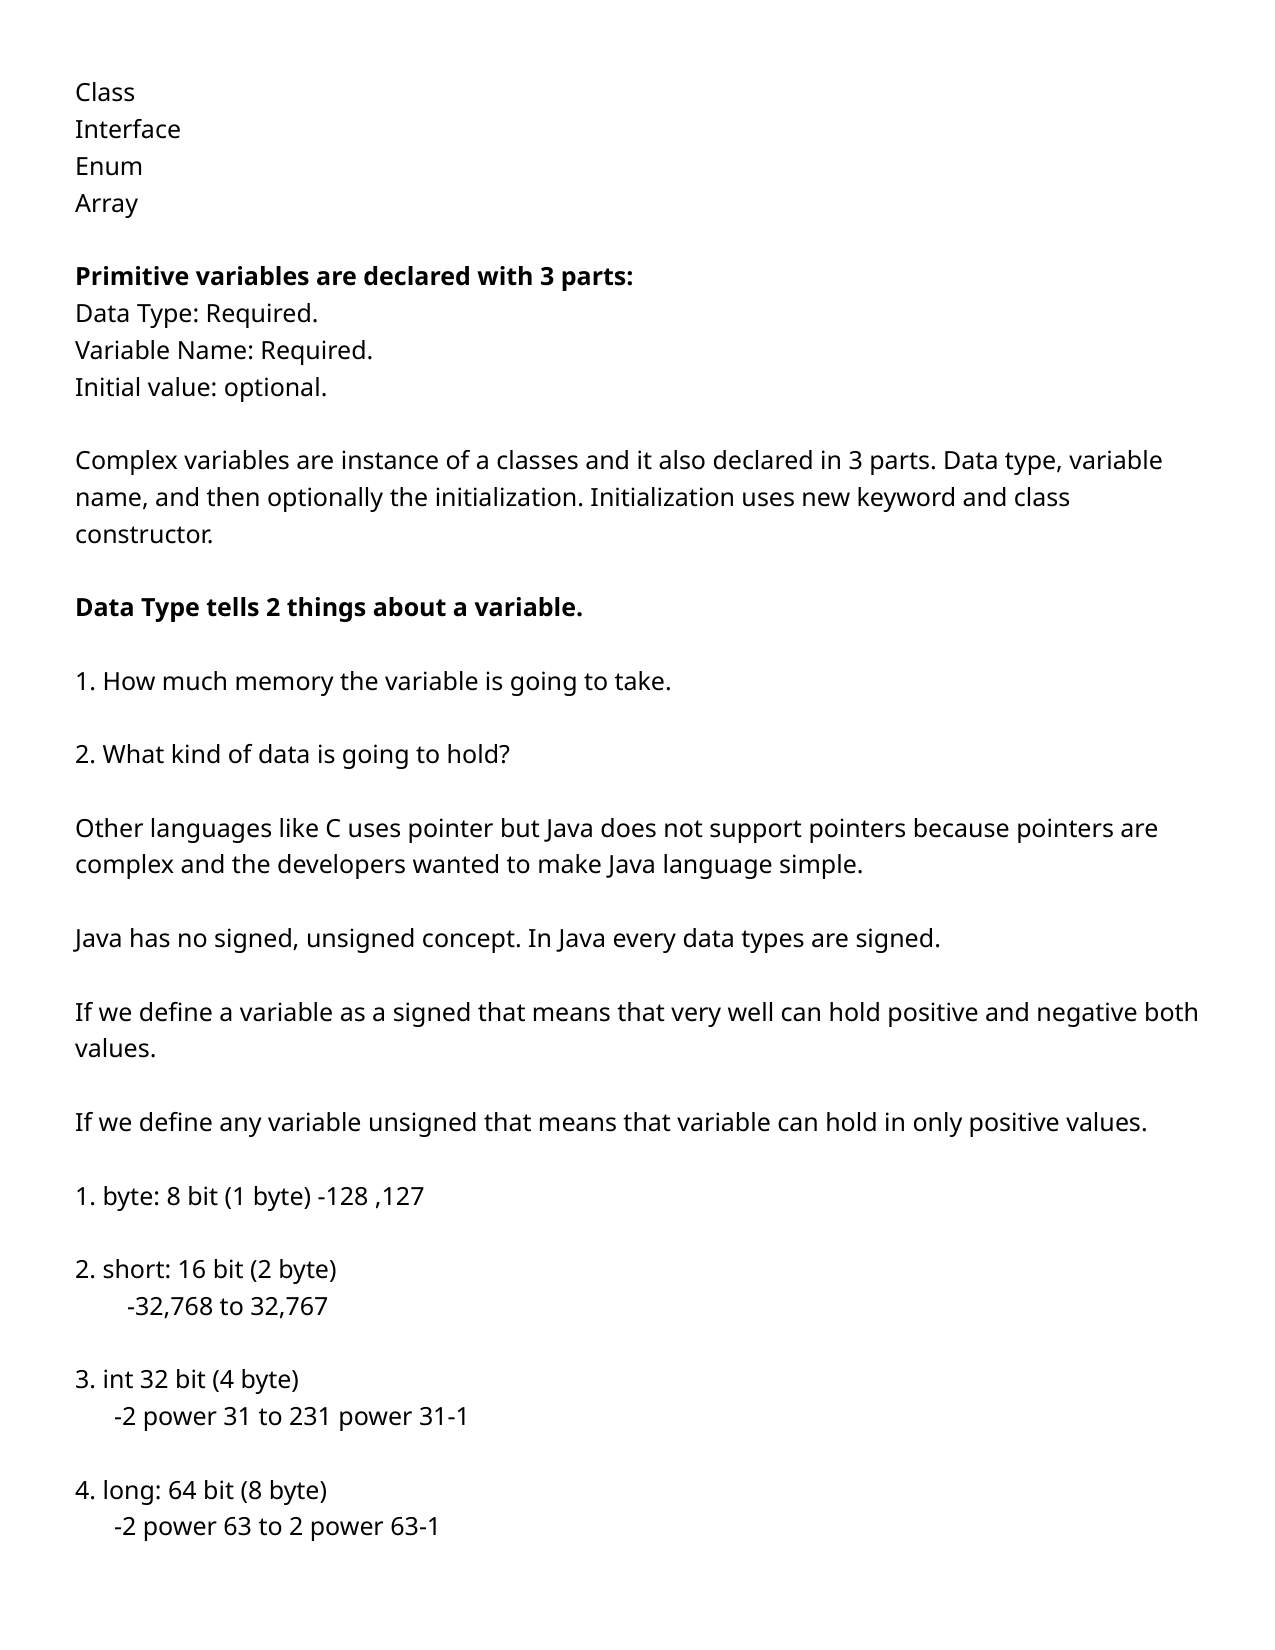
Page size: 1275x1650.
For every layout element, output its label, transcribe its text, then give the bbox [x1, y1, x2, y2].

text Class Interface Enum Array Primitive variables are declared with 3 parts: Data Type: Required. Variable Name: Required. Initial value: optional. Complex variables are instance of a classes and it also declared in 3 parts. Data type, variable name, and then optionally the initialization. Initialization uses new keyword and class constructor. Data Type tells 2 things about a variable. 1. How much memory the variable is going to take. 2. What kind of data is going to hold? Other languages like C uses pointer but Java does not support pointers because pointers are complex and the developers wanted to make Java language simple. Java has no signed, unsigned concept. In Java every data types are signed. If we define a variable as a signed that means that very well can hold positive and negative both values. If we define any variable unsigned that means that variable can hold in only positive values. 1. byte: 8 bit (1 byte) -128 ,127 2. short: 16 bit (2 byte) -32,768 to 32,767 3. int 32 bit (4 byte) -2 power 31 to 231 power 31-1 4. long: 64 bit (8 byte) -2 power 63 to 2 power 63-1 [75, 75, 1200, 1543]
